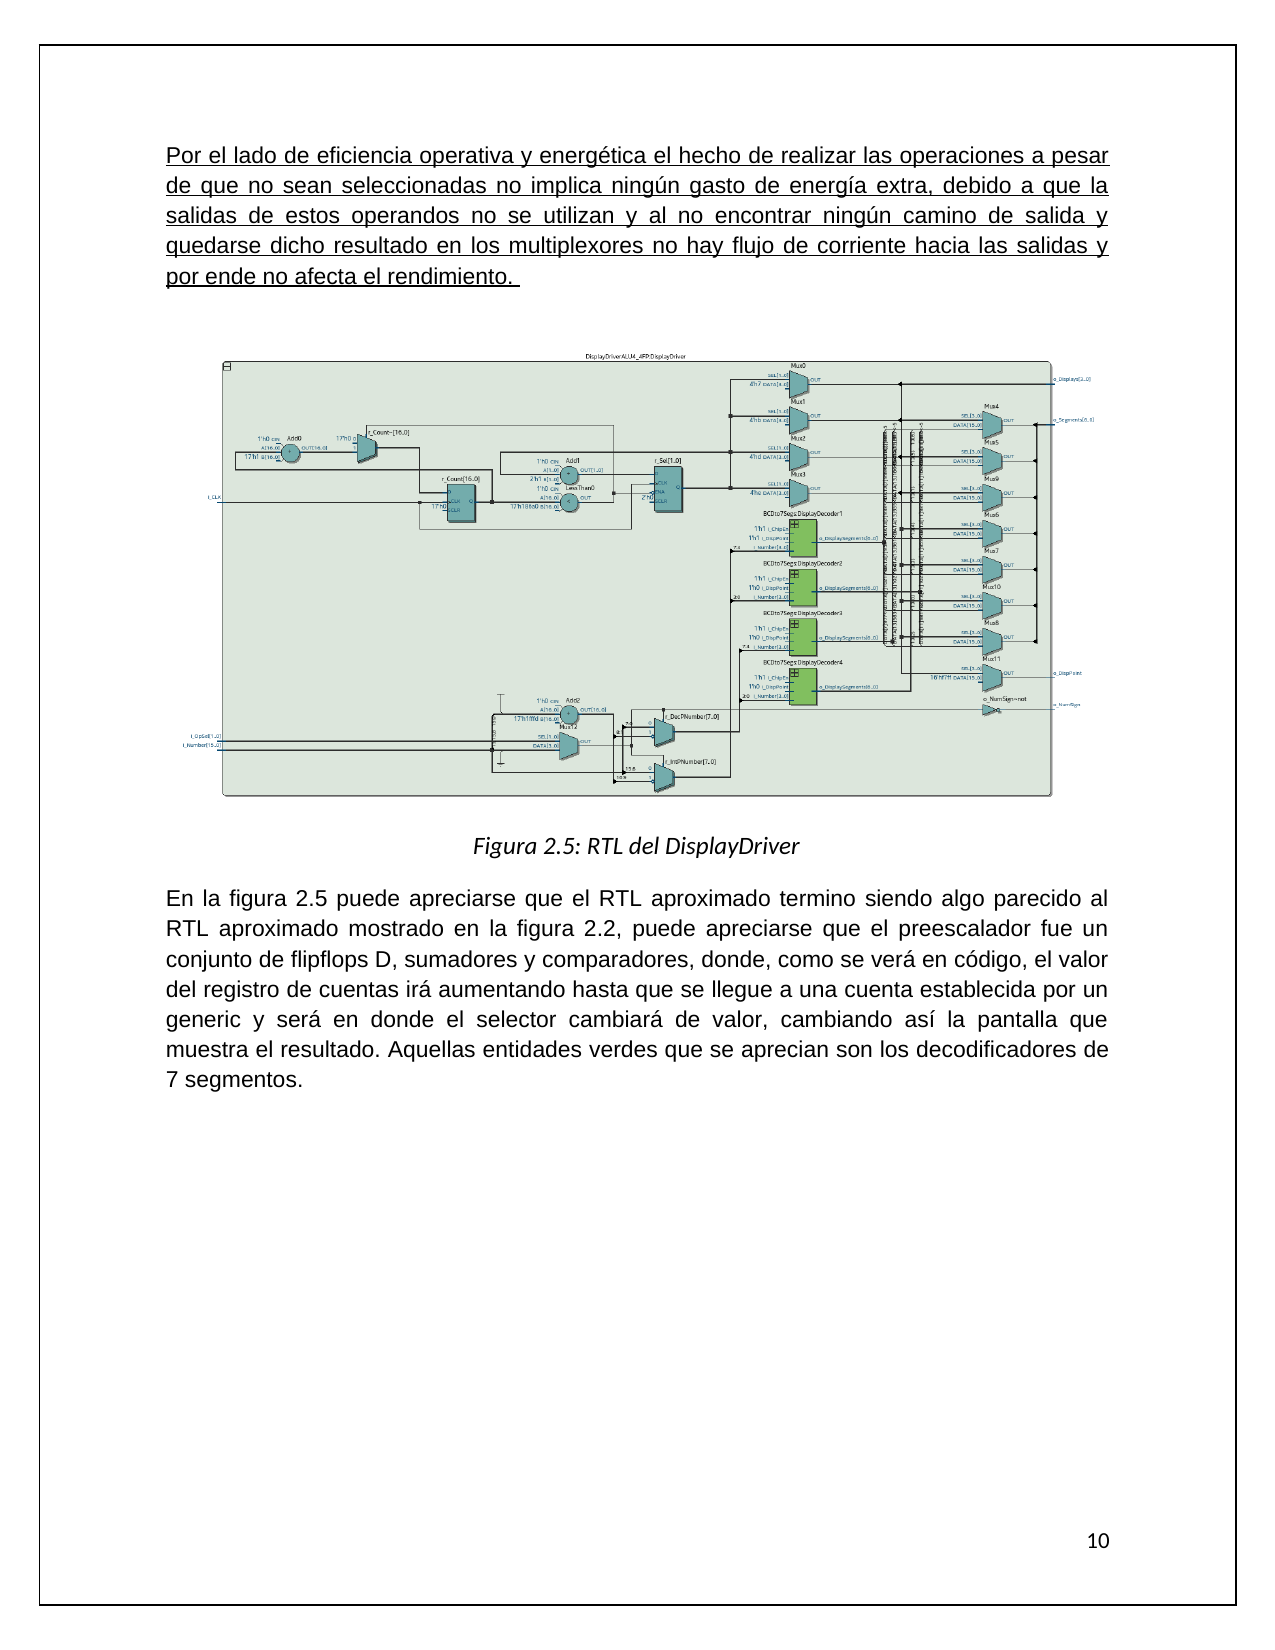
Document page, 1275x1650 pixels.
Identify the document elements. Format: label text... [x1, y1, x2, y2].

text salidas de estos operandos no se utilizan y al no encontrar ningún camino de salida y quedarse dicho resultado en los multiplexores no hay flujo de corriente hacia las salidas y [166, 196, 1109, 255]
text por ende no afecta el rendimiento. [166, 256, 1109, 289]
text Figura 2.5: RTL del DisplayDriver [177, 816, 1098, 861]
text En la figura 2.5 puede apreciarse que el RTL aproximado termino siendo algo parecido al RTL aproximado mostrado en la figura 2.2, puede apreciarse que el preescalador fue un conjunto de flipflops D, sumadores y comparadores, donde, como se verá en código, el valor del registro de cuentas irá aumentando hasta que se llegue a una cuenta establecida por un generic y será en donde el selector cambiará de valor, cambiando así la pantalla que muestra el resultado. Aquellas entidades verdes que se aprecian son los decodificadores de 7 segmentos. [166, 309, 1109, 1093]
picture [177, 339, 1098, 816]
text de que no sean seleccionadas no implica ningún gasto de energía extra, debido a que la [166, 166, 1109, 195]
text Por el lado de eficiencia operativa y energética el hecho de realizar las operaciones a pesar [166, 142, 1109, 165]
text [177, 322, 1098, 339]
